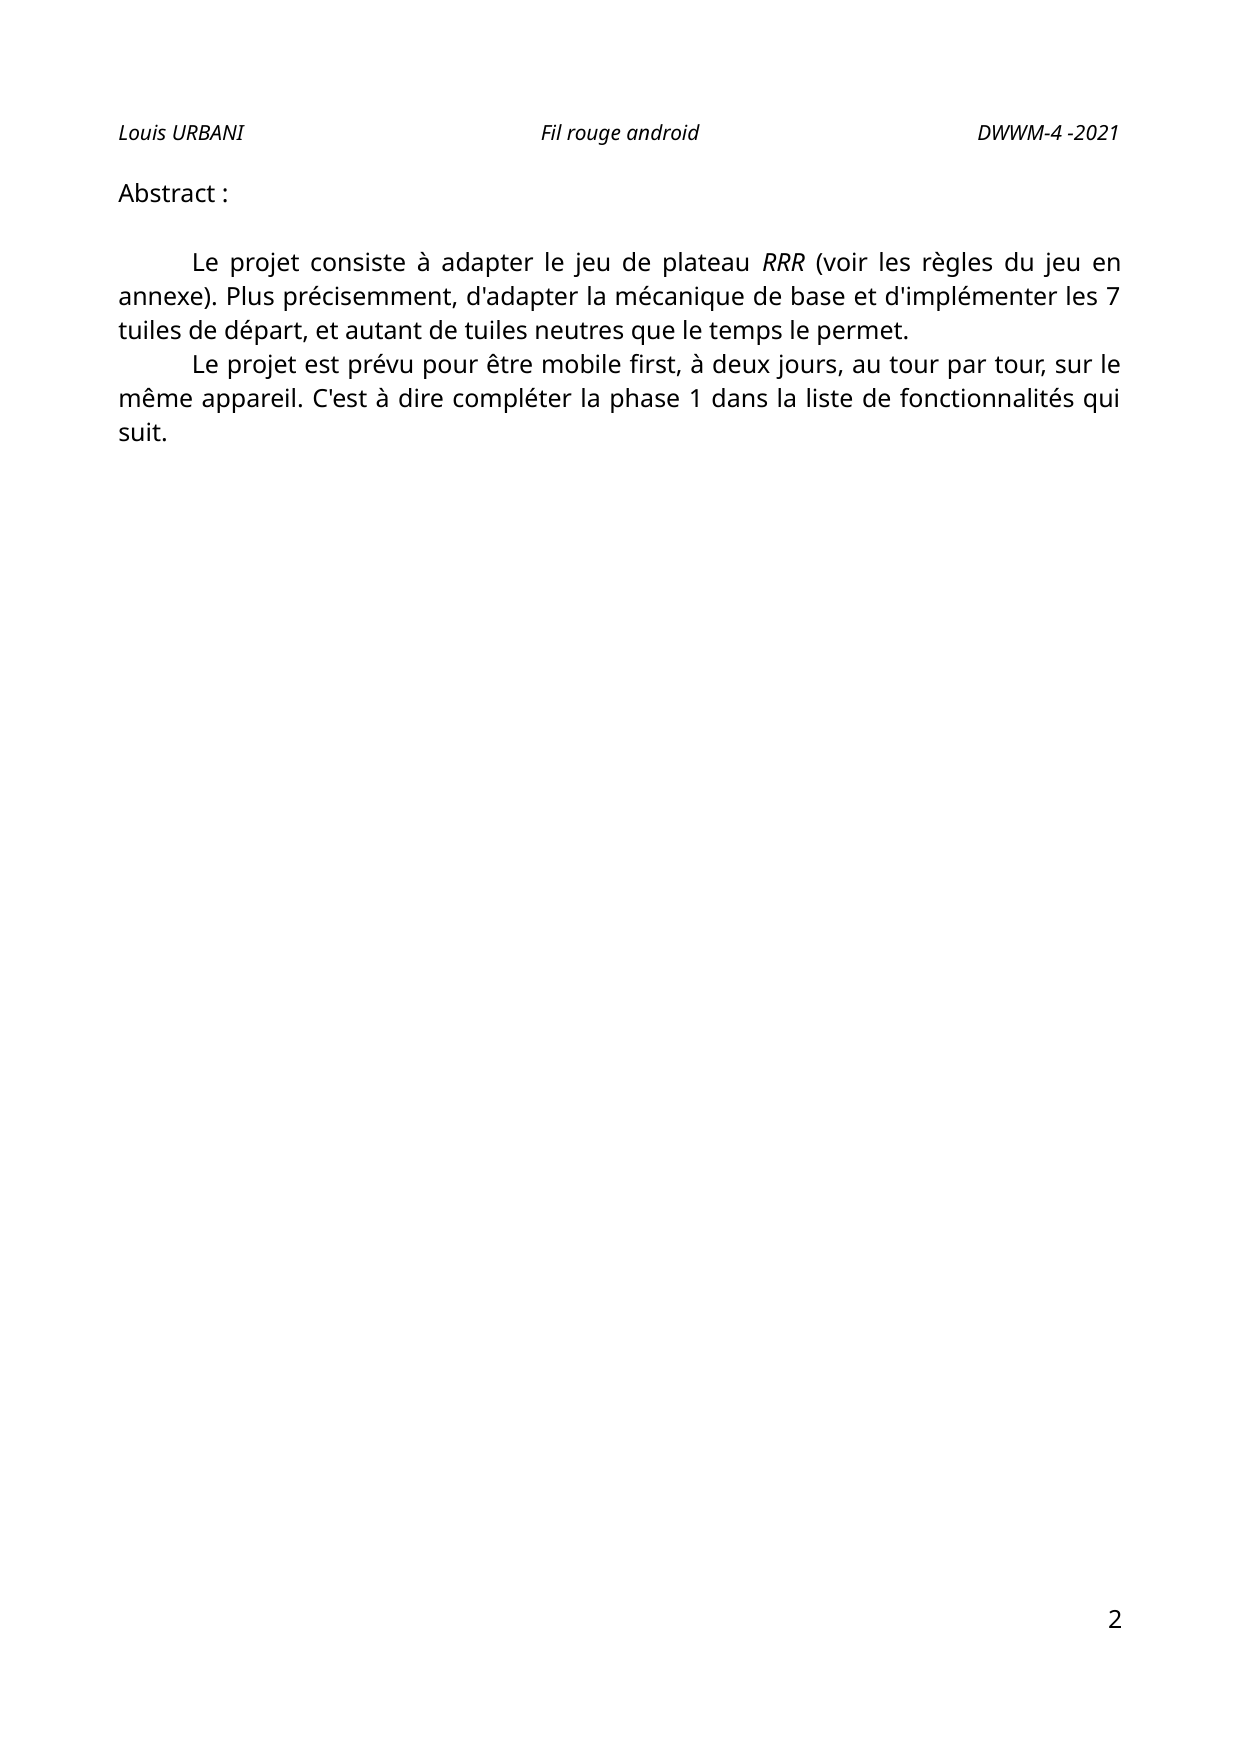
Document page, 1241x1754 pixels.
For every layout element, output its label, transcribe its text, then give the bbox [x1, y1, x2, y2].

text Abstract : [118, 176, 1122, 210]
text Le projet est prévu pour être mobile first, à deux jours, au tour par tour, sur le même appareil. C'est à dire compléter la phase 1 dans la liste de fonctionnalités qui suit. [118, 346, 1122, 448]
text Le projet consiste à adapter le jeu de plateau RRR (voir les règles du jeu en annexe). Plus précisemment, d'adapter la mécanique de base et d'implémenter les 7 tuiles de départ, et autant de tuiles neutres que le temps le permet. [118, 244, 1122, 346]
